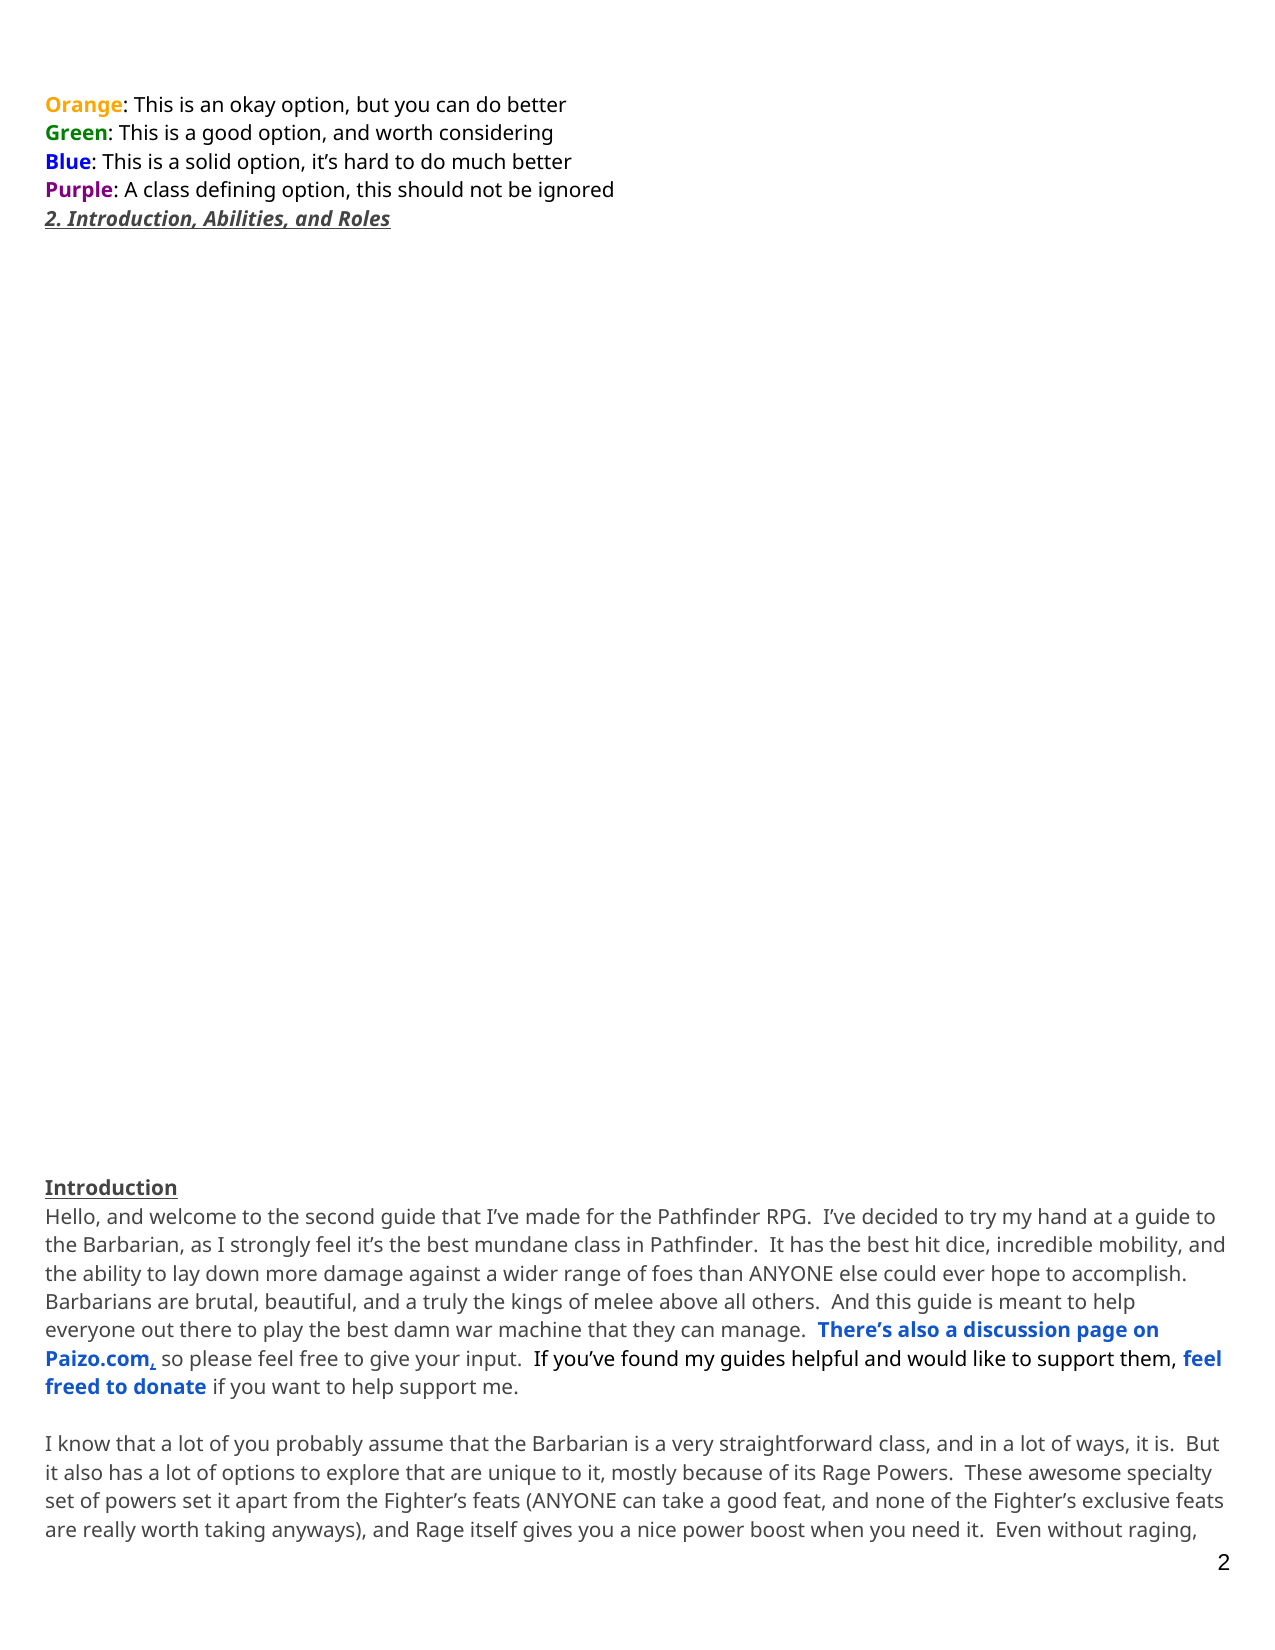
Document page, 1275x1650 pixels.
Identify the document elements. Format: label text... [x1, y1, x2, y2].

text Orange: This is an okay option, but you can do better [45, 90, 1230, 118]
text Purple: A class defining option, this should not be ignored [45, 175, 1230, 204]
text 2. Introduction, Abilities, and Roles [45, 204, 1230, 232]
picture [246, 232, 1029, 1174]
text Green: This is a good option, and worth considering [45, 118, 1230, 147]
text Blue: This is a solid option, it’s hard to do much better [45, 147, 1230, 175]
text I know that a lot of you probably assume that the Barbarian is a very straightforward class, and in a lot of ways, it is. But it also has a lot of options to explore that are unique to it, mostly because of its Rage Powers. These awesome specialty set of powers set it apart from the Fighter’s feats (ANYONE can take a good feat, and none of the Fighter’s exclusive feats are really worth taking anyways), and Rage itself gives you a nice power boost when you need it. Even without raging, [45, 1429, 1230, 1543]
text Hello, and welcome to the second guide that I’ve made for the Pathfinder RPG. I’ve decided to try my hand at a guide to the Barbarian, as I strongly feel it’s the best mundane class in Pathfinder. It has the best hit dice, incredible mobility, and the ability to lay down more damage against a wider range of foes than ANYONE else could ever hope to accomplish. Barbarians are brutal, beautiful, and a truly the kings of melee above all others. And this guide is meant to help everyone out there to play the best damn war machine that they can manage. There’s also a discussion page on Paizo.com, so please feel free to give your input. If you’ve found my guides helpful and would like to support them, feel freed to donate if you want to help support me. [45, 1202, 1230, 1401]
text Introduction [45, 1173, 1230, 1202]
